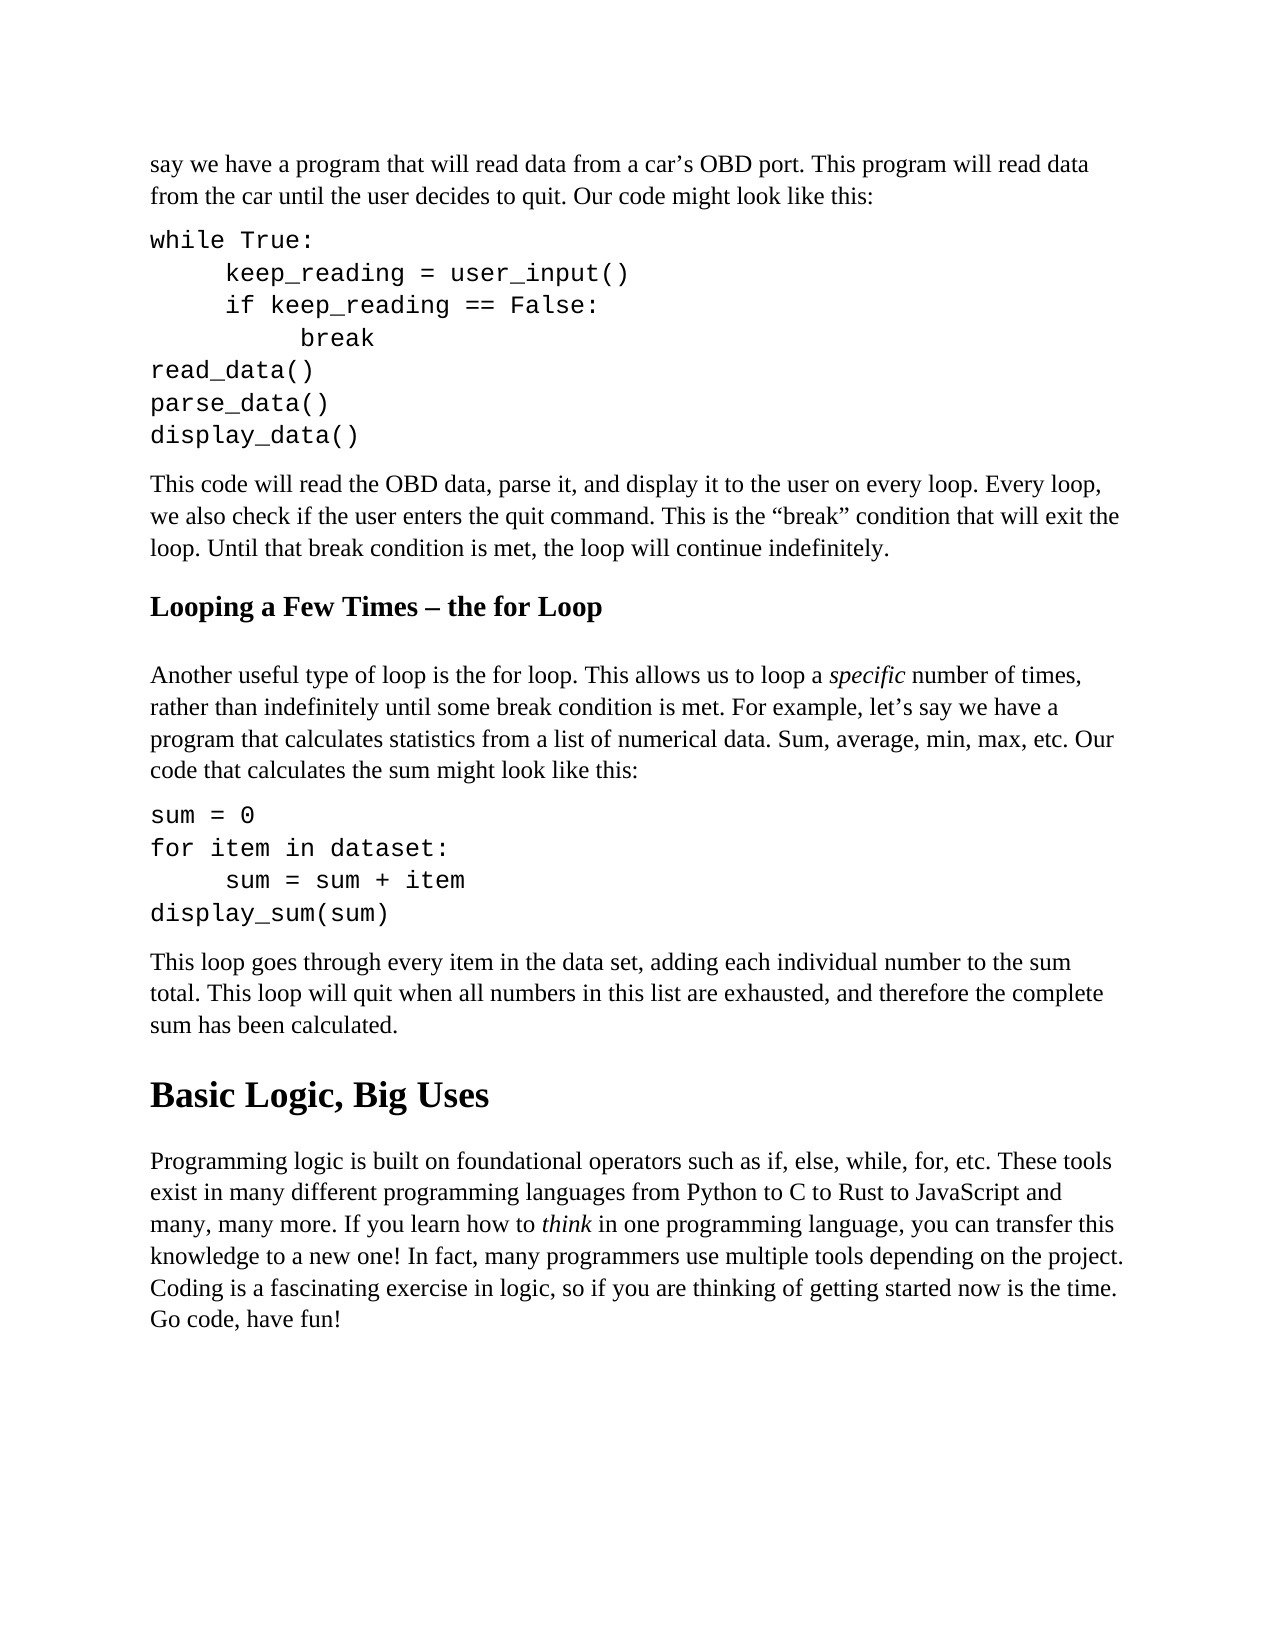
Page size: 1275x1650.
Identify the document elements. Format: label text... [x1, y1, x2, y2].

text This loop goes through every item in the data set, adding each individual number to the sum total. This loop will quit when all numbers in this list are exhausted, and therefore the complete sum has been calculated. [150, 948, 1125, 1039]
text Another useful type of loop is the for loop. This allows us to loop a specific number of times, rather than indefinitely until some break condition is met. For example, let’s say we have a program that calculates statistics from a list of numerical data. Sum, average, min, max, etc. Our code that calculates the sum might look like this: [150, 661, 1125, 784]
text sum = 0 for item in dataset: sum = sum + item display_sum(sum) [150, 803, 1125, 929]
text Programming logic is built on foundational operators such as if, else, while, for, etc. These tools exist in many different programming languages from Python to C to Rust to JavaScript and many, many more. If you learn how to think in one programming language, you can transfer this knowledge to a new one! In fact, many programmers use multiple tools depending on the project. Coding is a fascinating exercise in logic, so if you are thinking of getting started now is the time. Go code, have fun! [150, 1147, 1125, 1333]
subtitle Basic Logic, Big Uses [150, 1074, 1125, 1116]
text while True: keep_reading = user_input() if keep_reading == False: break read_data() parse_data() display_data() [150, 228, 1125, 451]
text This code will read the OBD data, parse it, and display it to the user on every loop. Every loop, we also check if the user enters the quit command. This is the “break” condition that will exit the loop. Until that break condition is met, the loop will continue indefinitely. [150, 470, 1125, 561]
text say we have a program that will read data from a car’s OBD port. This program will read data from the car until the user decides to quit. Our code might look like this: [150, 150, 1125, 209]
subtitle Looping a Few Times – the for Loop [150, 591, 1125, 655]
